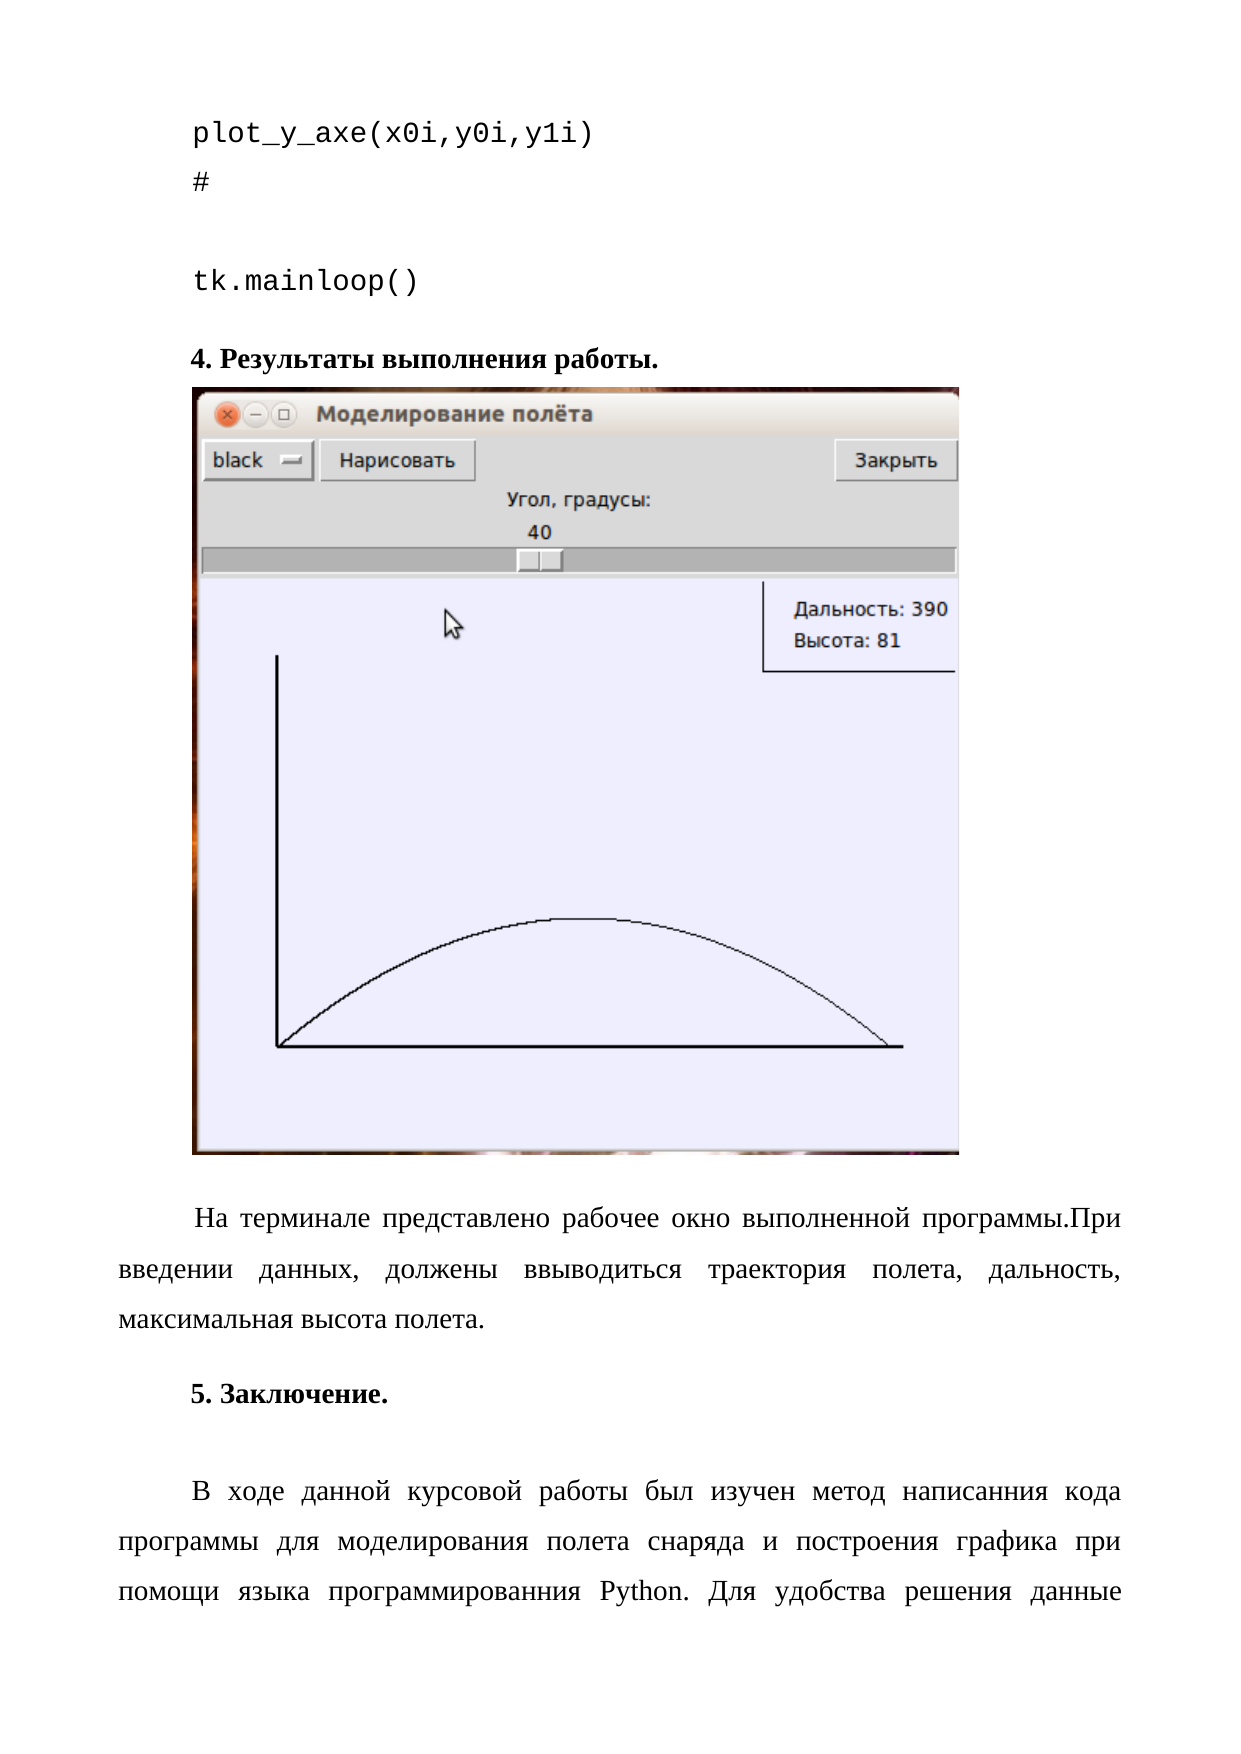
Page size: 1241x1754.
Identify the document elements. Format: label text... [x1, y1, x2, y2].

picture [192, 387, 960, 1155]
text В ходе данной курсовой работы был изучен метод написанния кода программы для моделирования полета снаряда и построения графика при помощи языка программированния Python. Для удобства решения данные [118, 1473, 1122, 1607]
text # [118, 168, 1122, 201]
text plot_y_axe(x0i,y0i,y1i) [118, 118, 1122, 151]
subtitle 5. Заключение. [163, 1376, 1122, 1410]
subtitle 4. Результаты выполнения работы. [163, 341, 1122, 374]
text На терминале представлено рабочее окно выполненной программы.При введении данных, должены ввыводиться траектория полета, дальность, максимальная высота полета. [118, 1201, 1122, 1335]
text tk.mainloop() [118, 267, 1122, 299]
